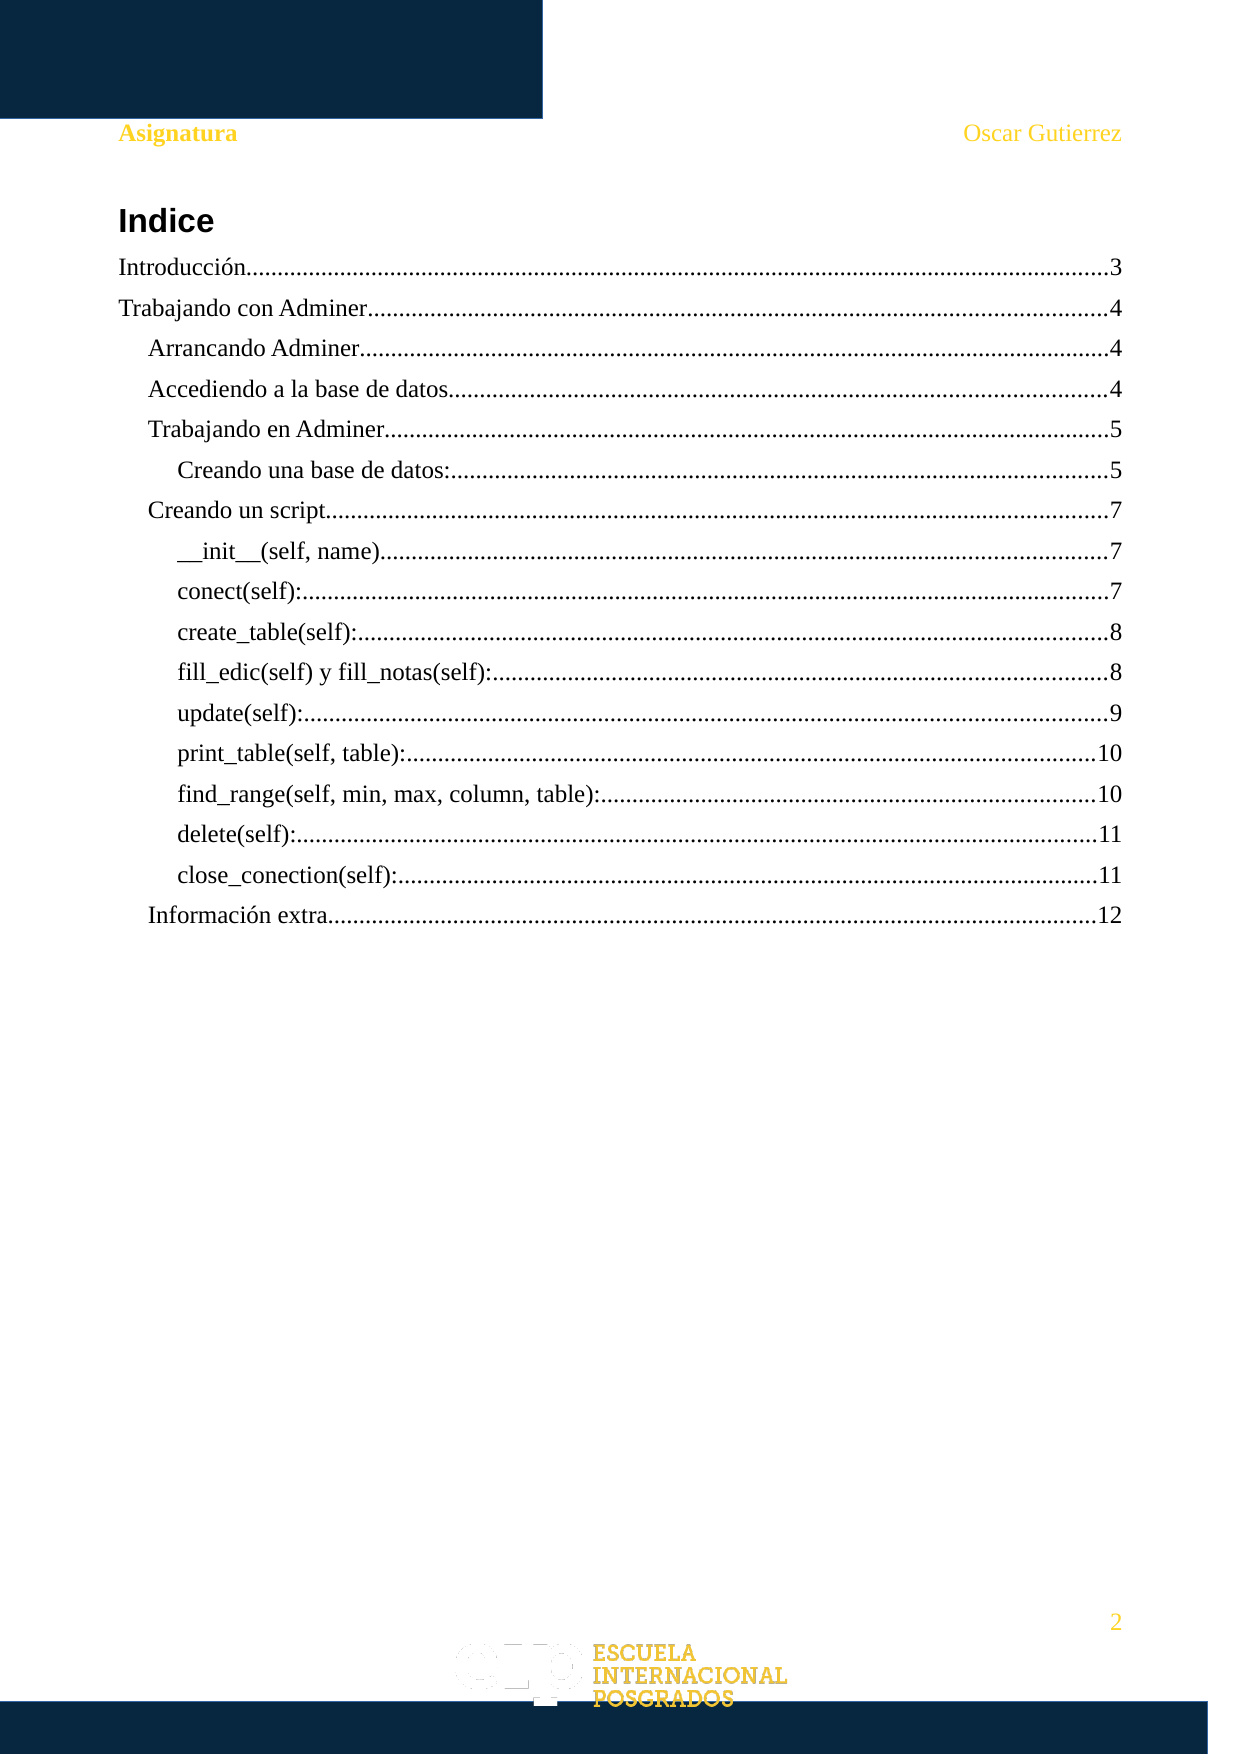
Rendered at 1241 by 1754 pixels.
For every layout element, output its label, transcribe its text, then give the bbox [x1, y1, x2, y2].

text Creando una base de datos: 5 [177, 455, 1122, 484]
text __init__(self, name) 7 [177, 536, 1122, 565]
text Arrancando Adminer 4 [148, 333, 1122, 362]
text fill_edic(self) y fill_notas(self): 8 [177, 657, 1122, 686]
text find_range(self, min, max, column, table): 10 [177, 779, 1122, 808]
text Trabajando en Adminer 5 [148, 414, 1122, 443]
text Trabajando con Adminer 4 [118, 293, 1122, 322]
text Creando un script 7 [148, 495, 1122, 524]
text Accediendo a la base de datos 4 [148, 374, 1122, 403]
text delete(self): 11 [177, 819, 1122, 848]
text create_table(self): 8 [177, 617, 1122, 646]
text Información extra 12 [148, 901, 1122, 929]
text print_table(self, table): 10 [177, 738, 1122, 767]
text Introducción 3 [118, 252, 1122, 281]
picture [452, 1614, 788, 1712]
text update(self): 9 [177, 698, 1122, 727]
subtitle Indice [118, 201, 1122, 240]
text conect(self): 7 [177, 576, 1122, 605]
text close_conection(self): 11 [177, 860, 1122, 889]
